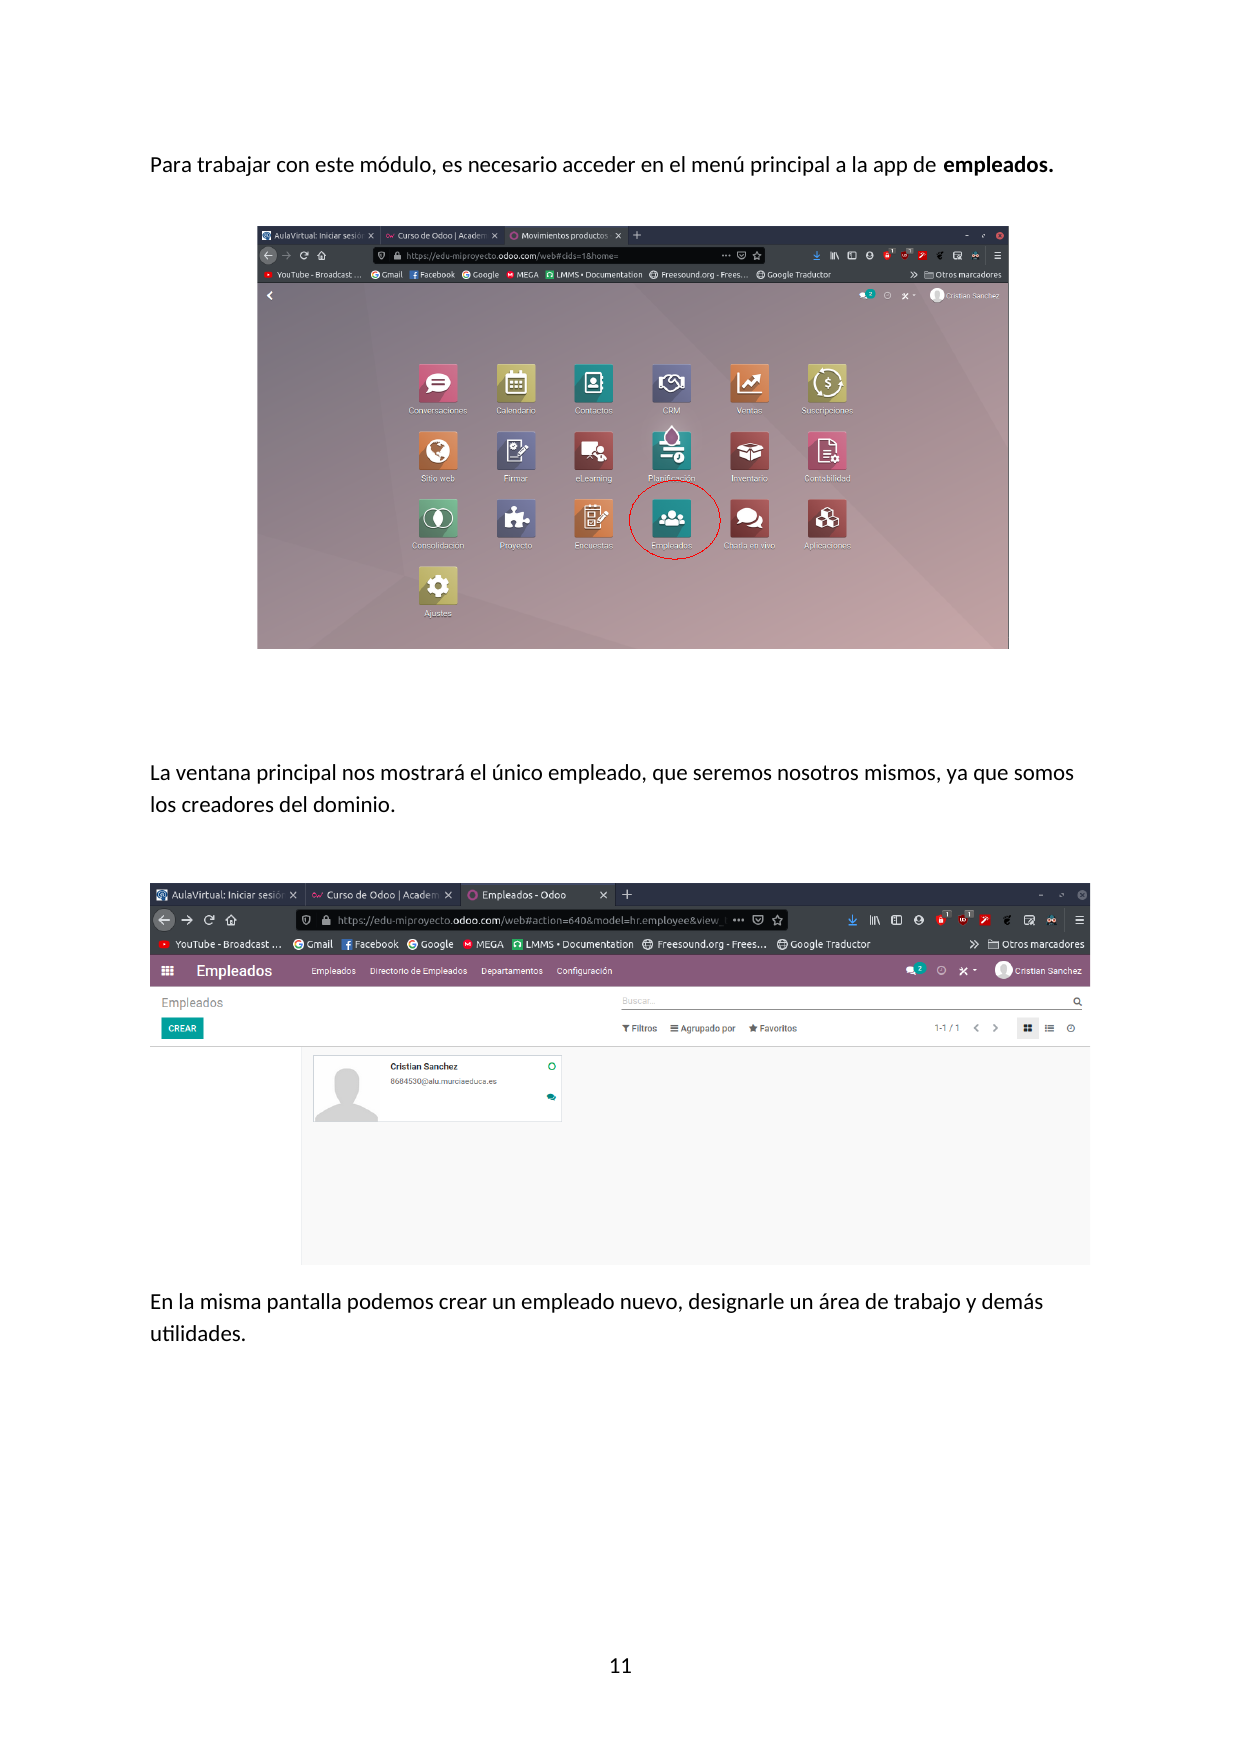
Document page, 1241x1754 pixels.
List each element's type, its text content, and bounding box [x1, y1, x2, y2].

picture [257, 226, 1009, 649]
picture [150, 883, 1091, 1265]
text En la misma pantalla podemos crear un empleado nuevo, designarle un área de trabajo y demás utilidades. [150, 1265, 1090, 1347]
text Para trabajar con este módulo, es necesario acceder en el menú principal a la app de empleados. [150, 150, 1090, 178]
text La ventana principal nos mostrará el único empleado, que seremos nosotros mismos, ya que somos los creadores del dominio. [150, 758, 1090, 818]
